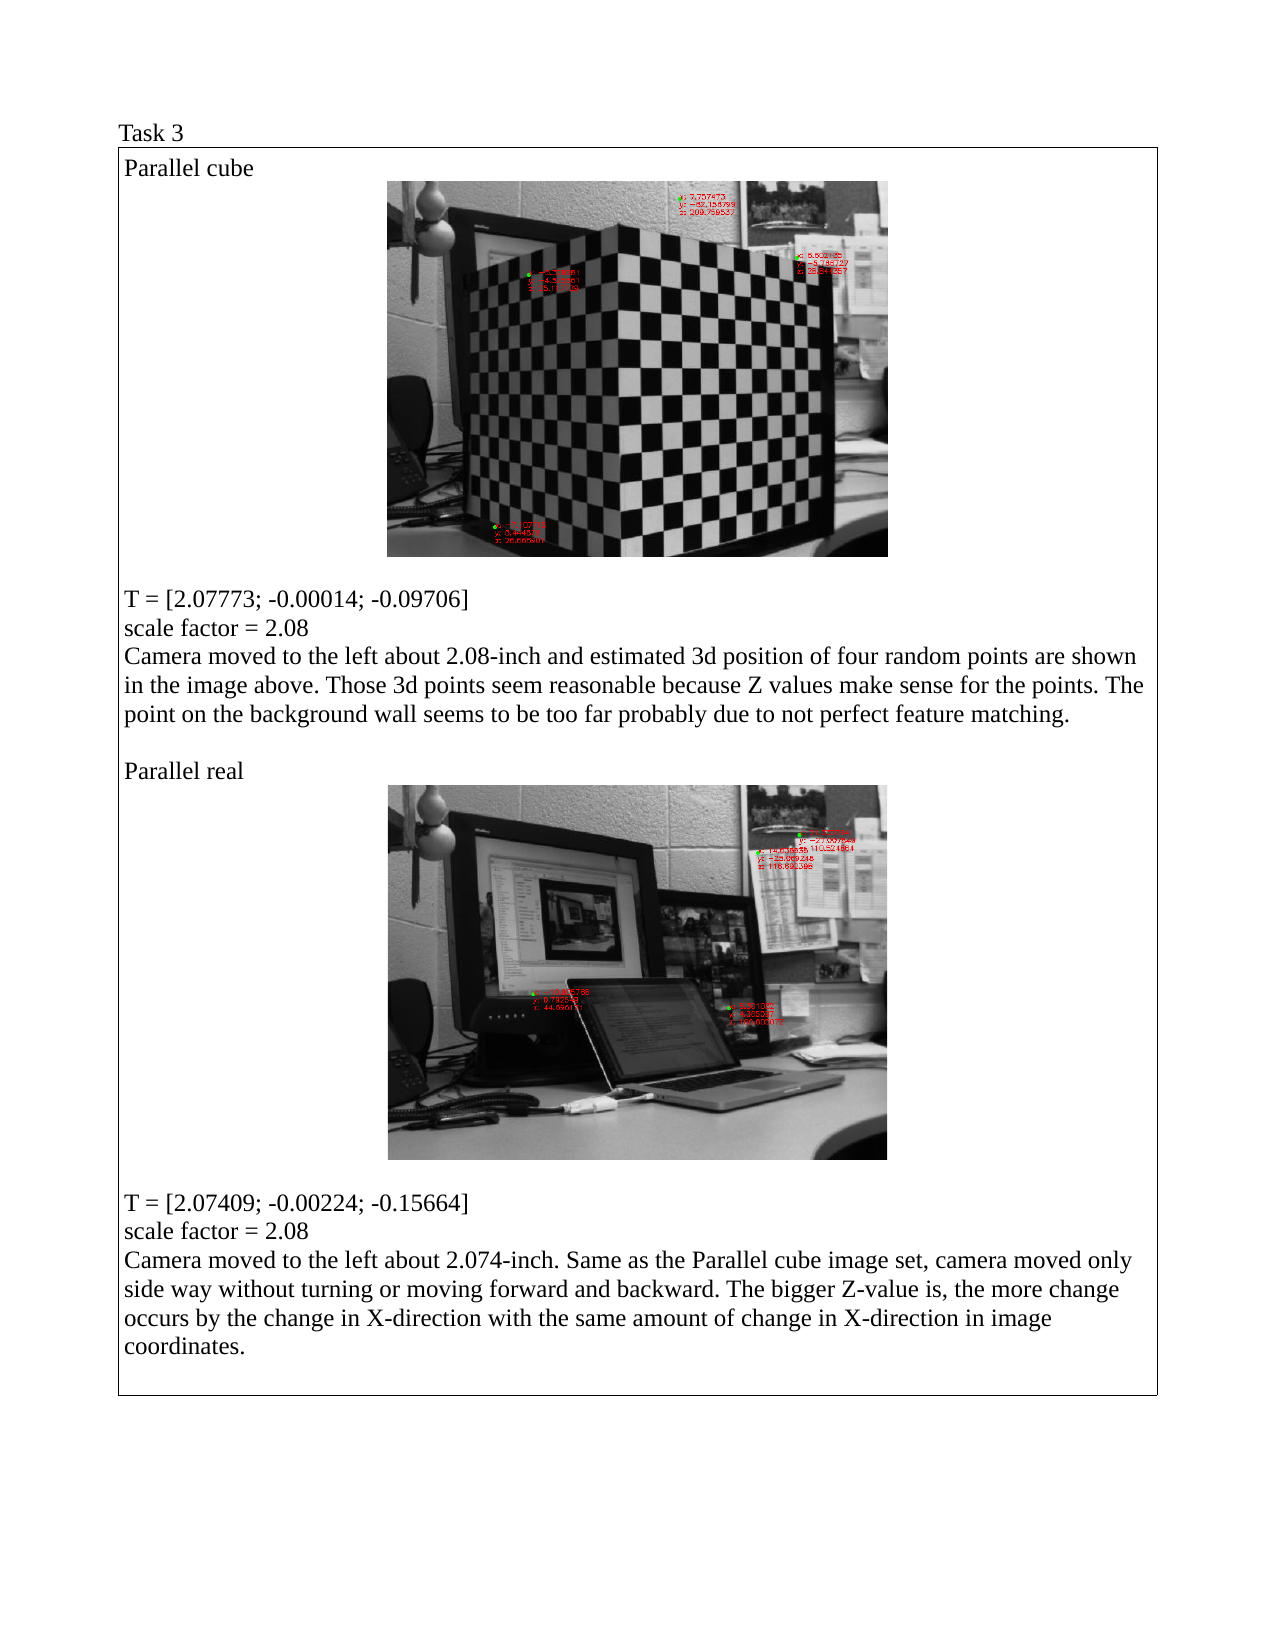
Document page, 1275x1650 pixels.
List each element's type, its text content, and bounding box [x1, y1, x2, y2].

text Task 3 [118, 118, 1157, 147]
picture [387, 181, 888, 557]
picture [387, 785, 888, 1160]
table_header Parallel cube T = [2.07773; -0.00014; -0.09706] scale factor = 2.08 Camera moved to the left about 2.08-inch and estimated 3d position of four random points are shown in the image above. Those 3d points seem reasonable because Z values make sense for the points. The point on the background wall seems to be too far probably due to not perfect feature matching. Parallel real T = [2.07409; -0.00224; -0.15664] scale factor = 2.08 Camera moved to the left about 2.074-inch. Same as the Parallel cube image set, camera moved only side way without turning or moving forward and backward. The bigger Z-value is, the more change occurs by the change in X-direction with the same amount of change in X-direction in image coordinates. [119, 148, 1157, 1395]
